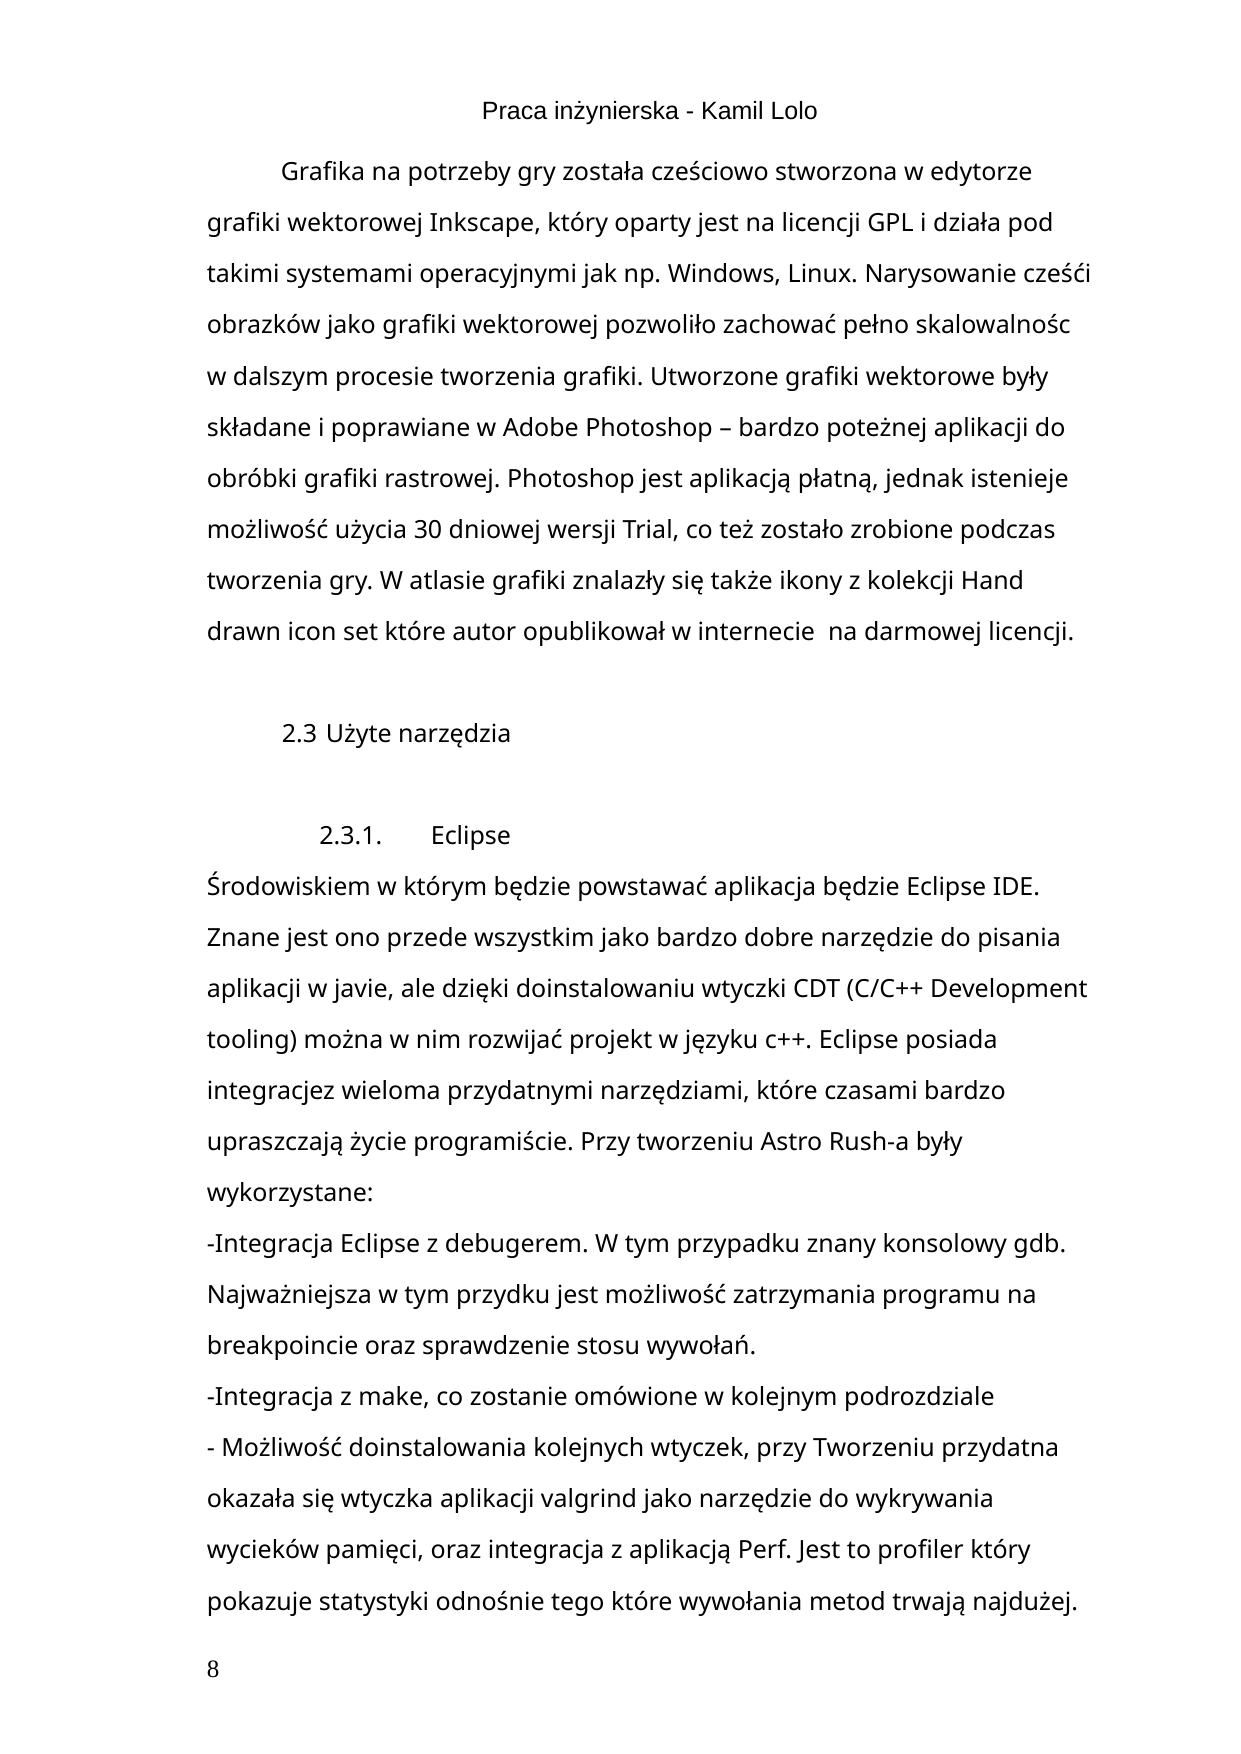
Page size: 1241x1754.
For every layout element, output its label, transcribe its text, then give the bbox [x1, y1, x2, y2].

text - Możliwość doinstalowania kolejnych wtyczek, przy Tworzeniu przydatna [207, 1430, 1093, 1464]
text Środowiskiem w którym będzie powstawać aplikacja będzie Eclipse IDE. Znane jest ono przede wszystkim jako bardzo dobre narzędzie do pisania aplikacji w javie, ale dzięki doinstalowaniu wtyczki CDT (C/C++ Development tooling) można w nim rozwijać projekt w języku c++. Eclipse posiada integracjez wieloma przydatnymi narzędziami, które czasami bardzo upraszczają życie programiście. Przy tworzeniu Astro Rush-a były wykorzystane: [207, 869, 1093, 1209]
text -Integracja Eclipse z debugerem. W tym przypadku znany konsolowy gdb. [207, 1226, 1093, 1260]
text -Integracja z make, co zostanie omówione w kolejnym podrozdziale [207, 1379, 1093, 1413]
text Grafika na potrzeby gry została cześciowo stworzona w edytorze grafiki wektorowej Inkscape, który oparty jest na licencji GPL i działa pod takimi systemami operacyjnymi jak np. Windows, Linux. Narysowanie cześći obrazków jako grafiki wektorowej pozwoliło zachować pełno skalowalnośc w dalszym procesie tworzenia grafiki. Utworzone grafiki wektorowe były składane i poprawiane w Adobe Photoshop – bardzo poteżnej aplikacji do obróbki grafiki rastrowej. Photoshop jest aplikacją płatną, jednak istenieje możliwość użycia 30 dniowej wersji Trial, co też zostało zrobione podczas tworzenia gry. W atlasie grafiki znalazły się także ikony z kolekcji Hand drawn icon set które autor opublikował w internecie na darmowej licencji. [207, 154, 1093, 647]
text okazała się wtyczka aplikacji valgrind jako narzędzie do wykrywania wycieków pamięci, oraz integracja z aplikacją Perf. Jest to profiler który pokazuje statystyki odnośnie tego które wywołania metod trwają najdużej. [207, 1481, 1093, 1617]
text Najważniejsza w tym przydku jest możliwość zatrzymania programu na breakpoincie oraz sprawdzenie stosu wywołań. [207, 1277, 1093, 1362]
list Eclipse [319, 818, 1093, 852]
list Użyte narzędzia [282, 716, 1093, 749]
